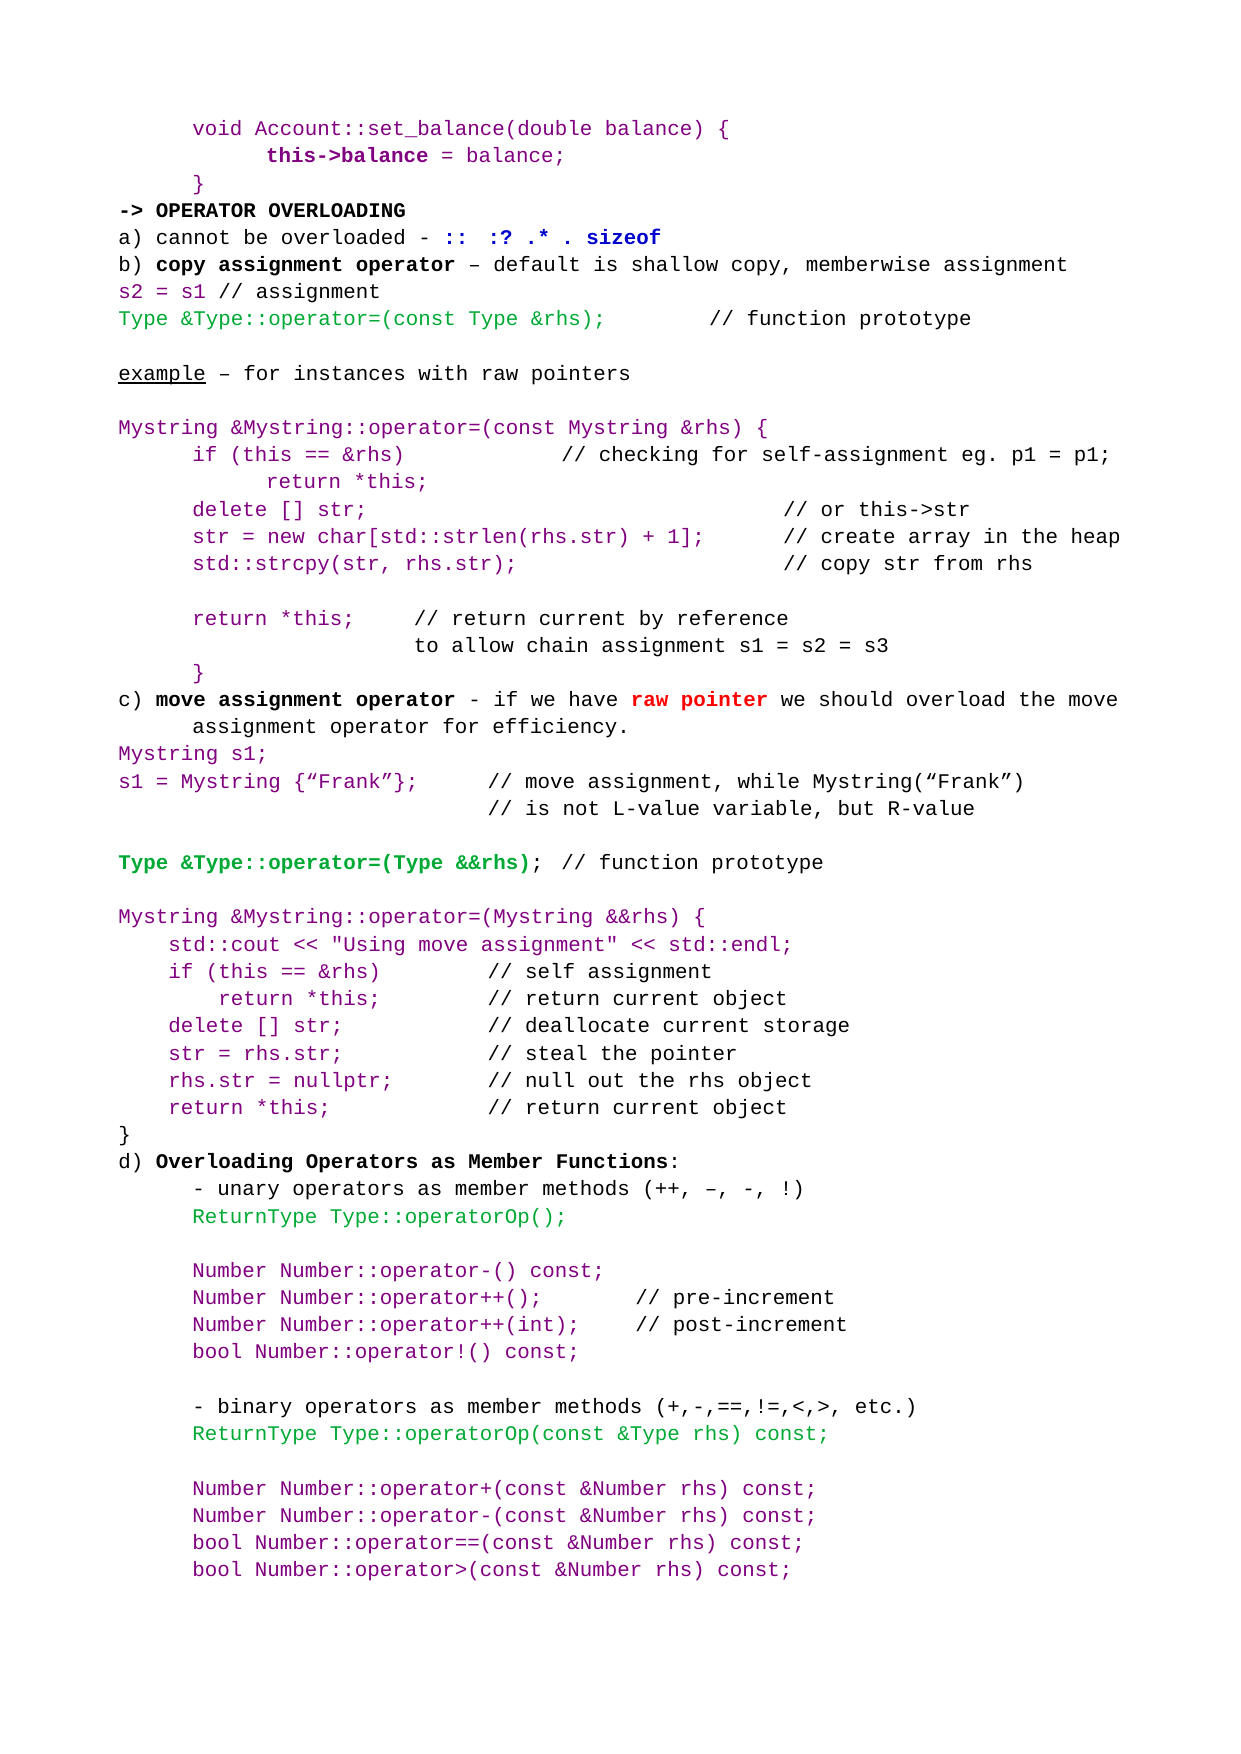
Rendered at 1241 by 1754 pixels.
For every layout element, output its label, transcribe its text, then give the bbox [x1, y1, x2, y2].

text ReturnType Type::operatorOp(); [118, 1206, 1122, 1229]
text Number Number::operator-(const &Number rhs) const; [118, 1505, 1122, 1528]
text return *this; // return current object [118, 988, 1122, 1012]
text Mystring &Mystring::operator=(Mystring &&rhs) { [118, 907, 1122, 930]
text Number Number::operator-() const; [118, 1260, 1122, 1284]
text - binary operators as member methods (+,-,==,!=,<,>, etc.) [118, 1396, 1122, 1419]
text void Account::set_balance(double balance) { [118, 118, 1122, 142]
text if (this == &rhs) // checking for self-assignment eg. p1 = p1; [118, 444, 1122, 468]
text Mystring s1; [118, 743, 1122, 767]
text } [118, 172, 1122, 196]
text } [118, 1124, 1122, 1148]
text std::strcpy(str, rhs.str); // copy str from rhs [118, 553, 1122, 577]
text s2 = s1 // assignment [118, 281, 1122, 305]
text - unary operators as member methods (++, –, -, !) [118, 1178, 1122, 1202]
text delete [] str; // deallocate current storage [118, 1015, 1122, 1039]
text Number Number::operator+(const &Number rhs) const; [118, 1477, 1122, 1501]
text str = new char[std::strlen(rhs.str) + 1]; // create array in the heap [118, 526, 1122, 549]
text std::cout << "Using move assignment" << std::endl; [118, 934, 1122, 957]
text return *this; [118, 472, 1122, 495]
text if (this == &rhs) // self assignment [118, 961, 1122, 984]
text Number Number::operator++(); // pre-increment [118, 1287, 1122, 1311]
text a) cannot be overloaded - :: :? .* . sizeof [118, 227, 1122, 251]
text to allow chain assignment s1 = s2 = s3 [118, 635, 1122, 658]
text this->balance = balance; [118, 145, 1122, 169]
text c) move assignment operator - if we have raw pointer we should overload the move assignment operator for efficiency. [118, 689, 1122, 740]
text Type &Type::operator=(const Type &rhs); // function prototype [118, 308, 1122, 332]
text return *this; // return current object [118, 1097, 1122, 1121]
text bool Number::operator>(const &Number rhs) const; [118, 1559, 1122, 1583]
text } [118, 662, 1122, 686]
text ReturnType Type::operatorOp(const &Type rhs) const; [118, 1423, 1122, 1447]
text -> OPERATOR OVERLOADING [118, 200, 1122, 223]
text bool Number::operator!() const; [118, 1342, 1122, 1365]
text rhs.str = nullptr; // null out the rhs object [118, 1070, 1122, 1093]
text delete [] str; // or this->str [118, 499, 1122, 522]
text Type &Type::operator=(Type &&rhs); // function prototype [118, 852, 1122, 876]
text Mystring &Mystring::operator=(const Mystring &rhs) { [118, 417, 1122, 441]
text d) Overloading Operators as Member Functions: [118, 1151, 1122, 1175]
text bool Number::operator==(const &Number rhs) const; [118, 1532, 1122, 1556]
text return *this; // return current by reference [118, 607, 1122, 631]
text example – for instances with raw pointers [118, 363, 1122, 386]
text Number Number::operator++(int); // post-increment [118, 1314, 1122, 1338]
text s1 = Mystring {“Frank”}; // move assignment, while Mystring(“Frank”) // is not L-value variable, but R-value [118, 771, 1122, 821]
text str = rhs.str; // steal the pointer [118, 1042, 1122, 1066]
text b) copy assignment operator – default is shallow copy, memberwise assignment [118, 254, 1122, 278]
